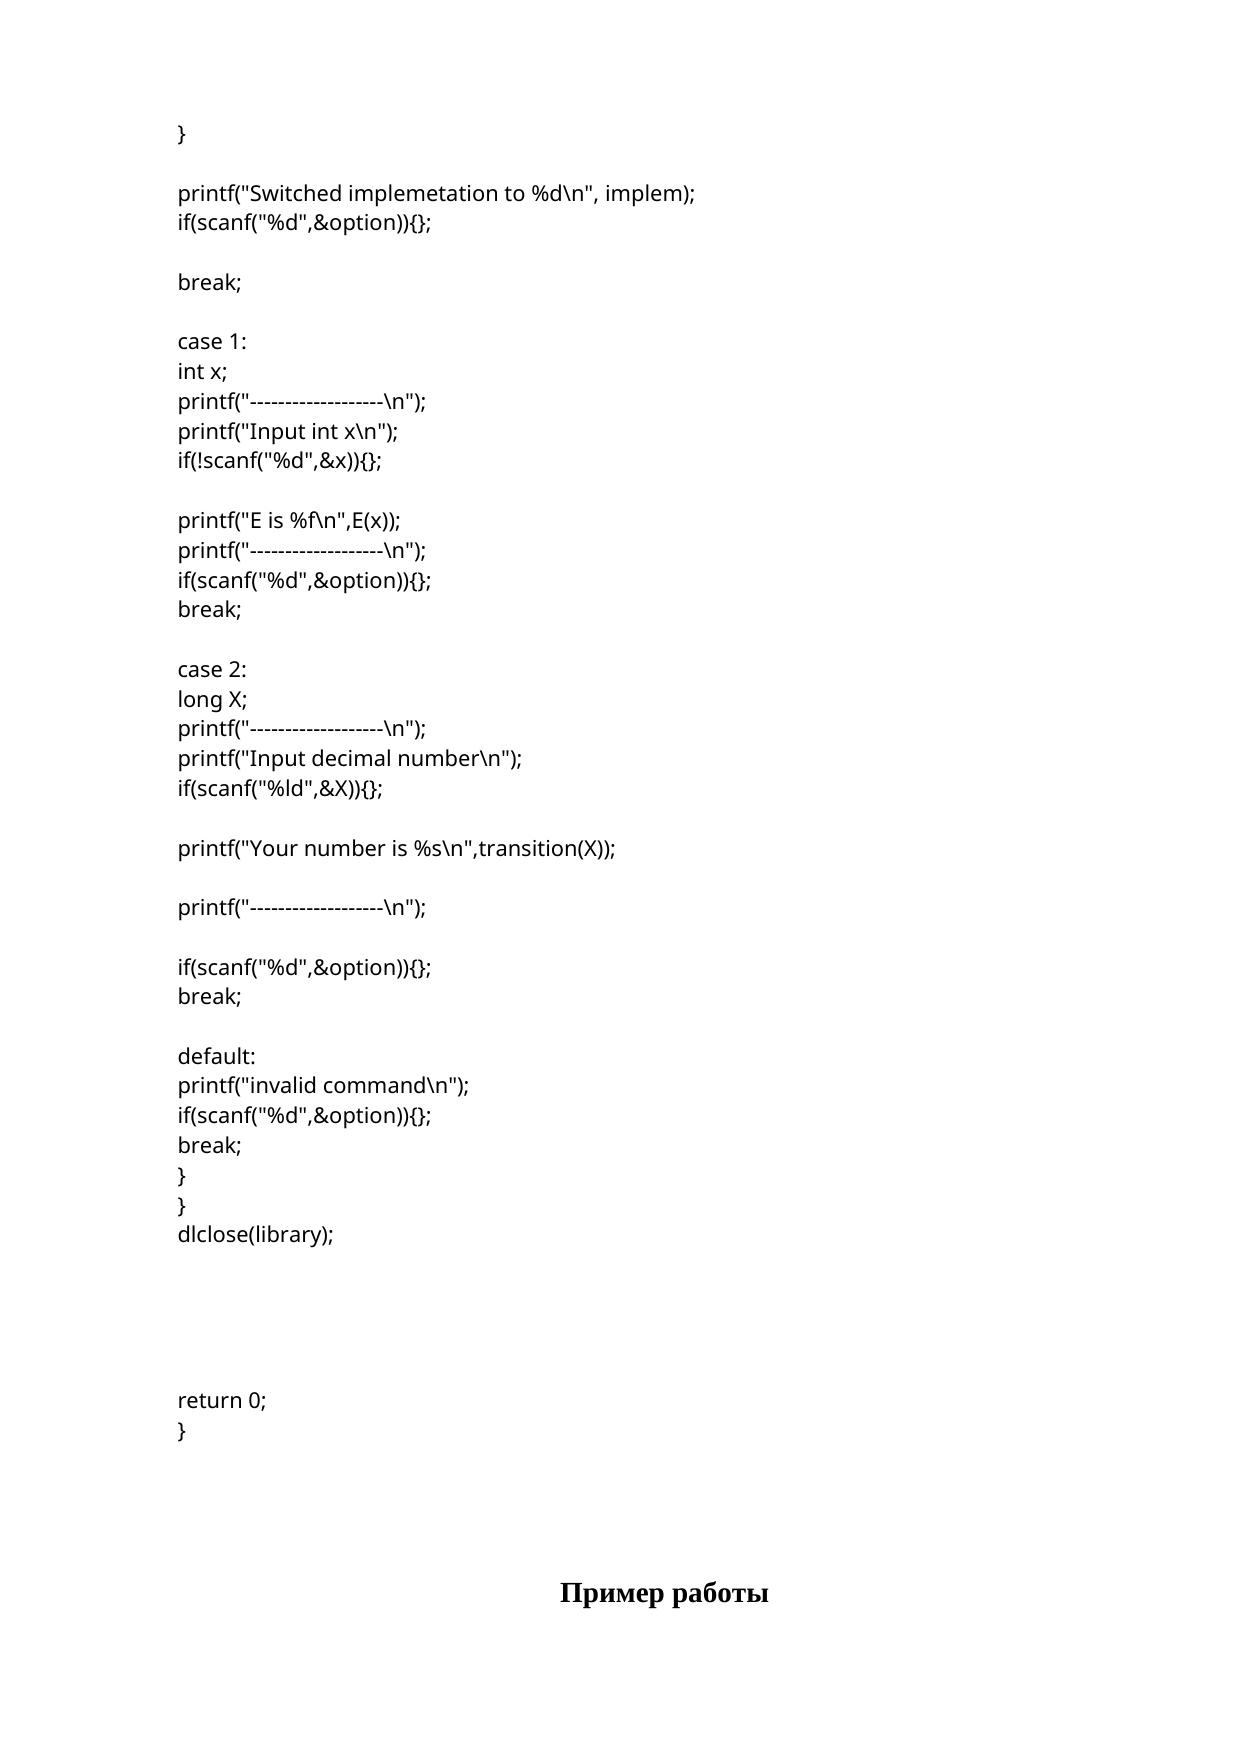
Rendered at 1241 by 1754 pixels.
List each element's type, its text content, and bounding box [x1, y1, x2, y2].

text if(!scanf("%d",&x)){}; [177, 446, 1152, 475]
text if(scanf("%ld",&X)){}; [177, 773, 1152, 803]
text case 1: [177, 326, 1152, 356]
text int x; [177, 356, 1152, 386]
text } [177, 1190, 1152, 1219]
text printf("invalid command\n"); [177, 1071, 1152, 1100]
text printf("-------------------\n"); [177, 386, 1152, 416]
text if(scanf("%d",&option)){}; [177, 207, 1152, 237]
text break; [177, 267, 1152, 297]
text } [177, 118, 1152, 148]
text } [177, 1160, 1152, 1190]
text if(scanf("%d",&option)){}; [177, 951, 1152, 981]
text printf("-------------------\n"); [177, 713, 1152, 743]
text printf("Your number is %s\n",transition(X)); [177, 832, 1152, 862]
text if(scanf("%d",&option)){}; [177, 564, 1152, 594]
text if(scanf("%d",&option)){}; [177, 1100, 1152, 1130]
text Пример работы [177, 1575, 1152, 1608]
text printf("Input decimal number\n"); [177, 743, 1152, 773]
text default: [177, 1041, 1152, 1071]
text return 0; [177, 1385, 1152, 1415]
text case 2: [177, 654, 1152, 684]
text dlclose(library); [177, 1219, 1152, 1249]
text printf("-------------------\n"); [177, 535, 1152, 564]
text break; [177, 594, 1152, 624]
text break; [177, 1130, 1152, 1160]
text long X; [177, 684, 1152, 713]
text printf("Switched implemetation to %d\n", implem); [177, 178, 1152, 207]
text printf("-------------------\n"); [177, 892, 1152, 922]
text break; [177, 981, 1152, 1011]
text printf("E is %f\n",E(x)); [177, 505, 1152, 535]
text } [177, 1415, 1152, 1445]
text printf("Input int x\n"); [177, 416, 1152, 446]
